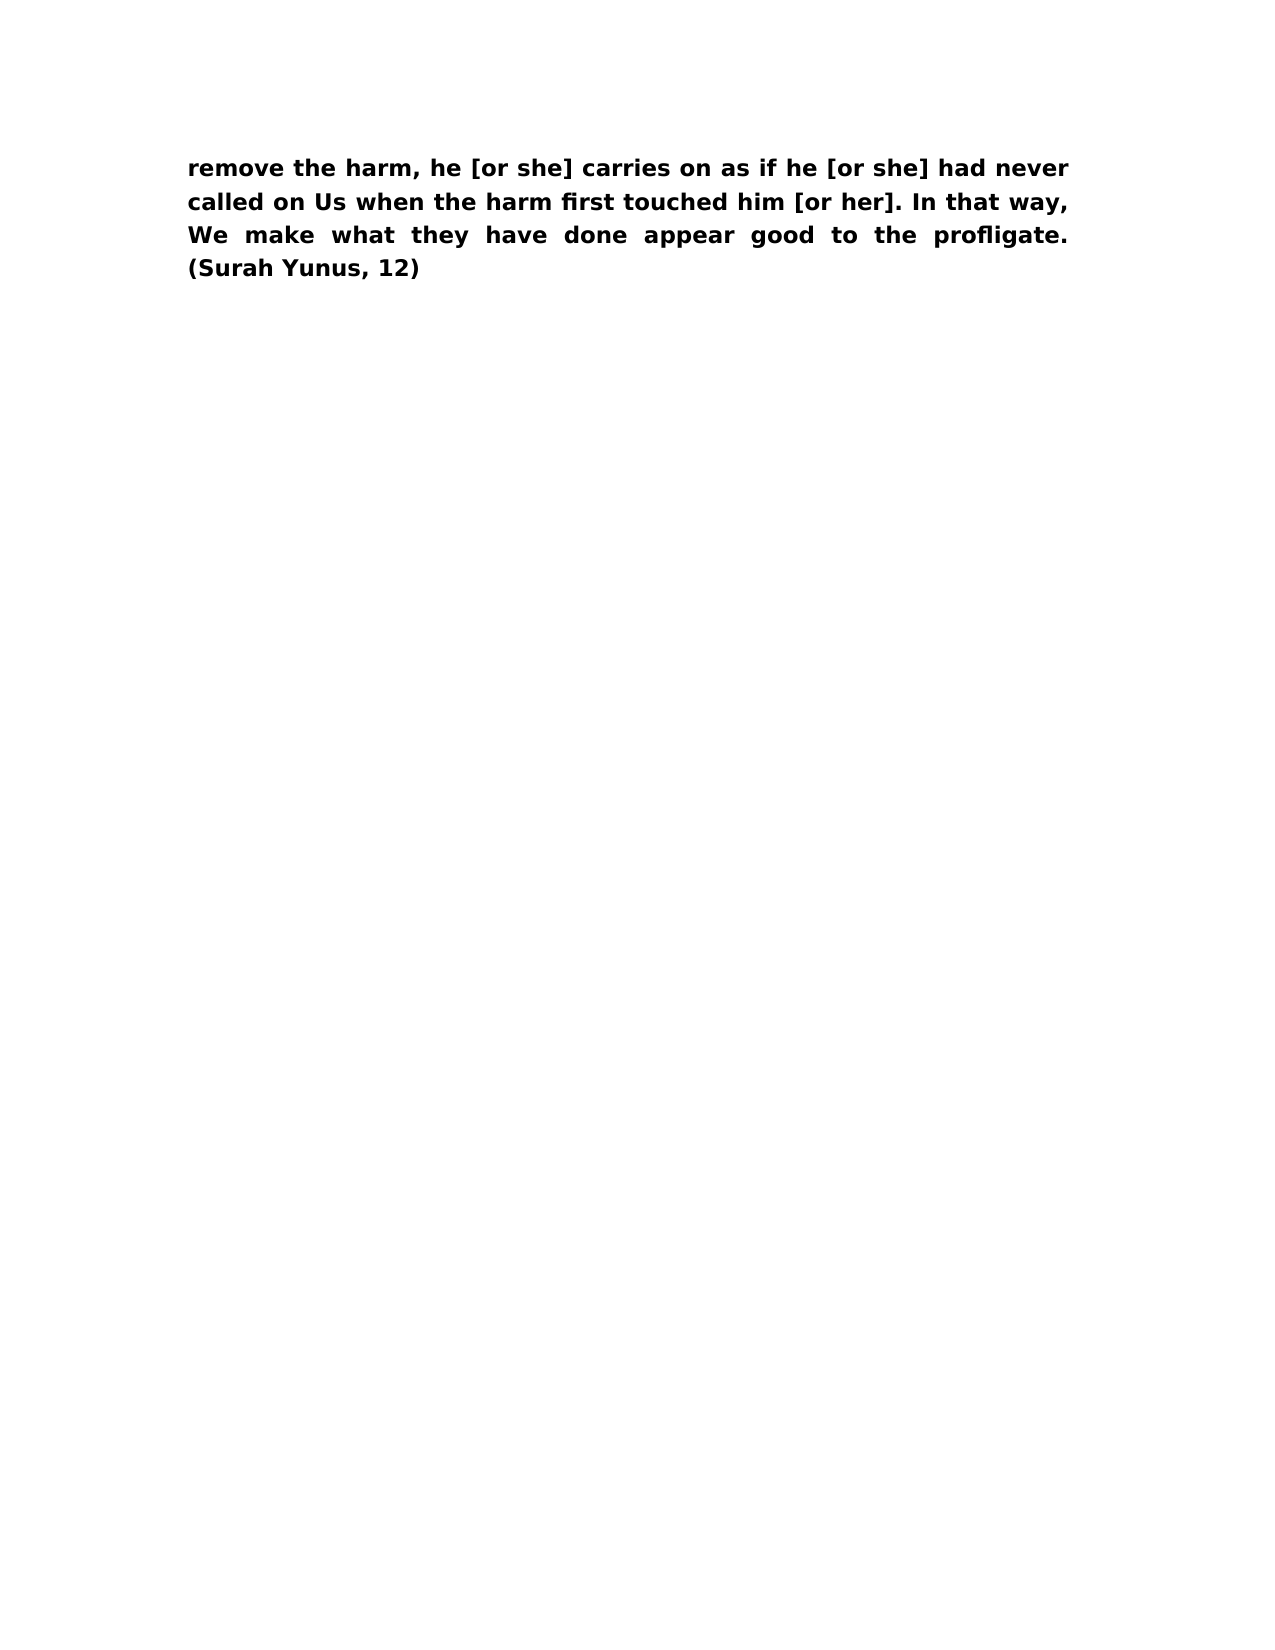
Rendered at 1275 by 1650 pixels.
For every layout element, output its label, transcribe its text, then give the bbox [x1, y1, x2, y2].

text remove the harm, he [or she] carries on as if he [or she] had never called on Us when the harm first touched him [or her]. In that way, We make what they have done appear good to the profligate. (Surah Yunus, 12) [187, 150, 1070, 283]
